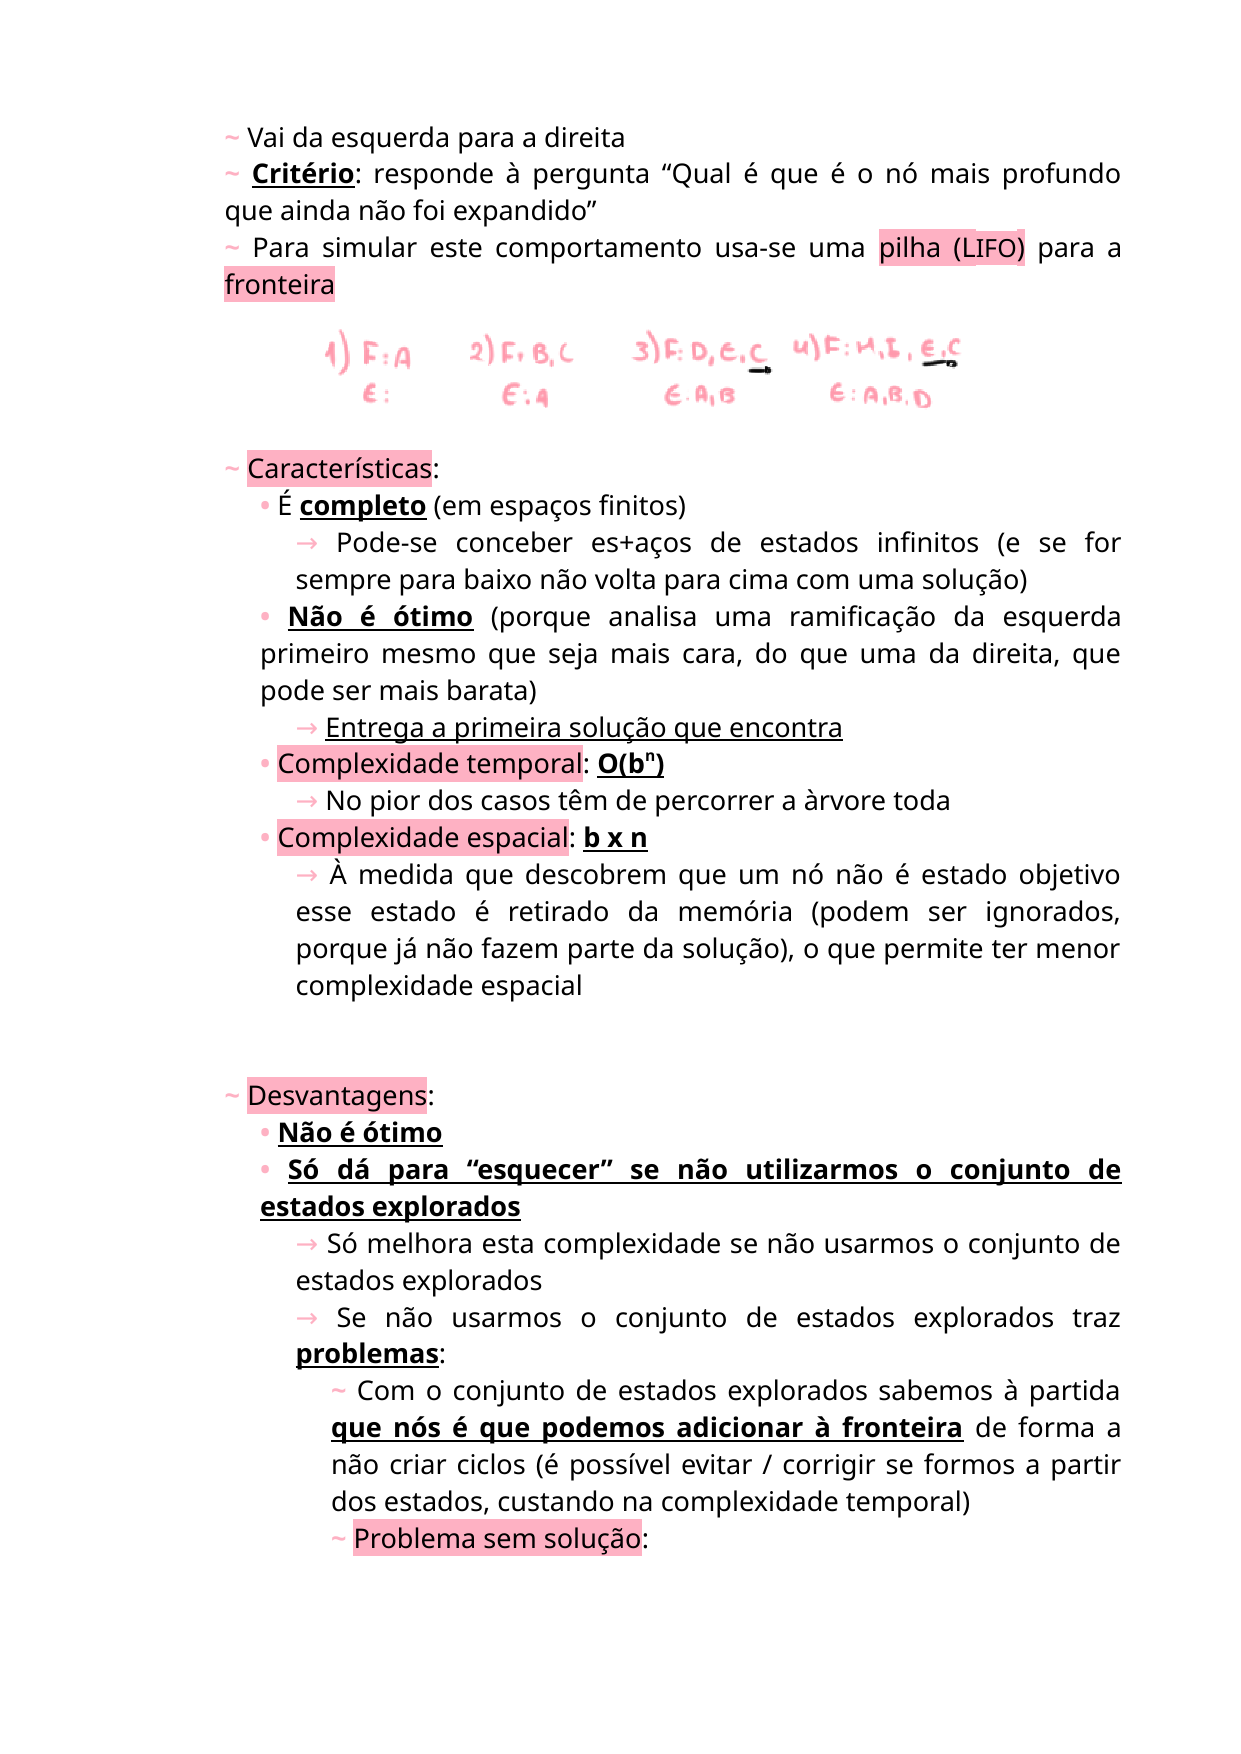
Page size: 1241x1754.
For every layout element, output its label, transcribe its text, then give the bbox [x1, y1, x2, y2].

text → Entrega a primeira solução que encontra [295, 708, 1122, 745]
text ~ Critério: responde à pergunta “Qual é que é o nó mais profundo que ainda não foi expandido” [224, 155, 1122, 229]
text • Não é ótimo (porque analisa uma ramificação da esquerda primeiro mesmo que seja mais cara, do que uma da direita, que pode ser mais barata) [260, 597, 1122, 708]
text ~ Para simular este comportamento usa-se uma pilha (LIFO) para a fronteira [224, 229, 1122, 302]
text • Não é ótimo [260, 1114, 1122, 1151]
text • Complexidade temporal: O(bn) [260, 745, 1122, 782]
text ~ Vai da esquerda para a direita [224, 118, 1122, 155]
picture [317, 317, 969, 419]
text • Complexidade espacial: b x n [260, 819, 1122, 856]
text ~ Desvantagens: [224, 1077, 1122, 1114]
text ~ Características: [224, 450, 1122, 487]
text ~ Problema sem solução: [331, 1519, 1122, 1556]
text • Só dá para “esquecer” se não utilizarmos o conjunto de estados explorados [260, 1151, 1122, 1224]
text → Só melhora esta complexidade se não usarmos o conjunto de estados explorados [295, 1224, 1122, 1298]
text → À medida que descobrem que um nó não é estado objetivo esse estado é retirado da memória (podem ser ignorados, porque já não fazem parte da solução), o que permite ter menor complexidade espacial [295, 856, 1122, 1003]
text ~ Com o conjunto de estados explorados sabemos à partida que nós é que podemos adicionar à fronteira de forma a não criar ciclos (é possível evitar / corrigir se formos a partir dos estados, custando na complexidade temporal) [331, 1372, 1122, 1519]
text → No pior dos casos têm de percorrer a àrvore toda [295, 782, 1122, 819]
text → Se não usarmos o conjunto de estados explorados traz problemas: [295, 1298, 1122, 1372]
text • É completo (em espaços finitos) [260, 487, 1122, 524]
text → Pode-se conceber es+aços de estados infinitos (e se for sempre para baixo não volta para cima com uma solução) [295, 524, 1122, 597]
